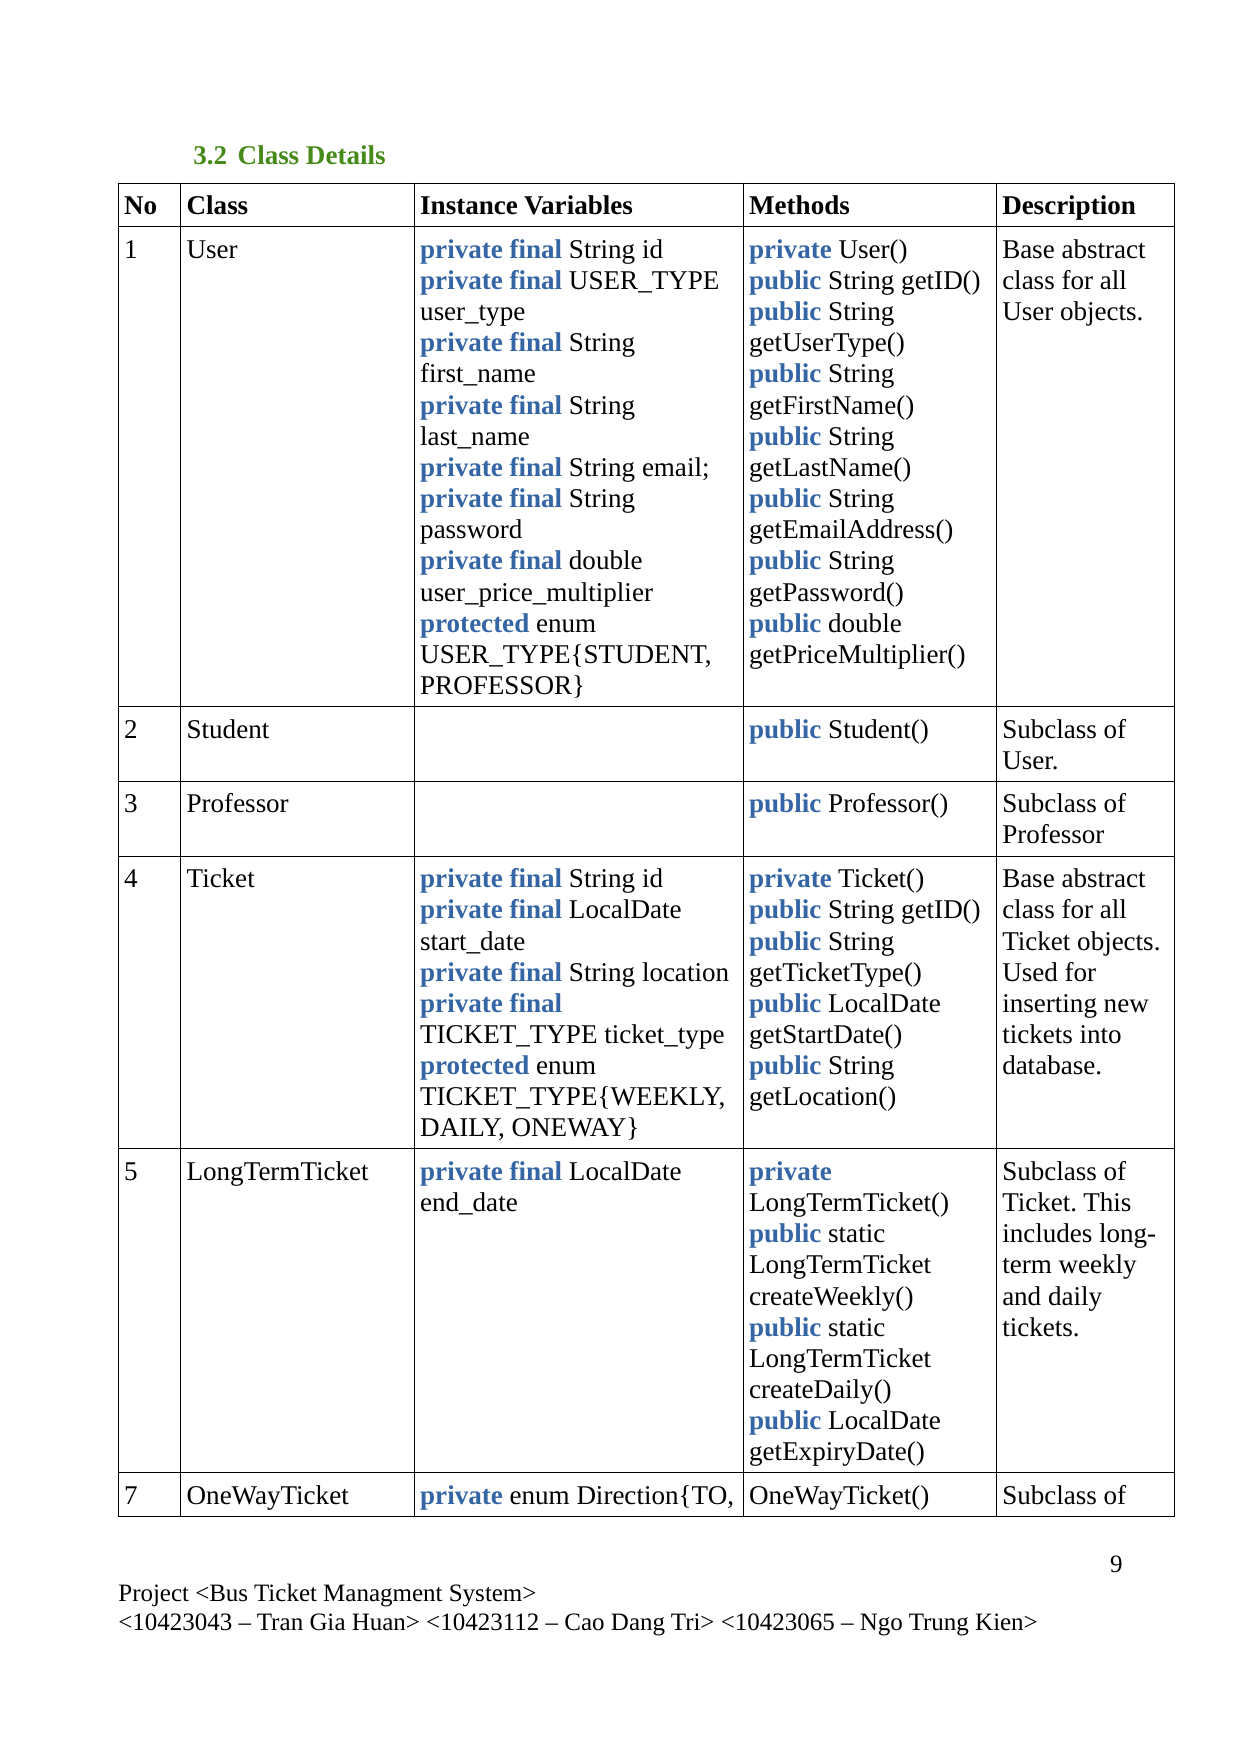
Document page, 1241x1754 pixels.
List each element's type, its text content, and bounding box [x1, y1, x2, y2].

table_cell [415, 707, 743, 781]
table_cell LongTermTicket [181, 1149, 414, 1472]
table_header Description [997, 184, 1174, 226]
table_cell 5 [119, 1149, 180, 1472]
table_cell Base abstract class for all User objects. [997, 227, 1174, 706]
table_cell 3 [119, 782, 180, 856]
table_cell private Ticket() public String getID() public String getTicketType() public LocalDate getStartDate() public String getLocation() [744, 857, 996, 1148]
table_cell 4 [119, 857, 180, 1148]
table_cell private User() public String getID() public String getUserType() public String getFirstName() public String getLastName() public String getEmailAddress() public String getPassword() public double getPriceMultiplier() [744, 227, 996, 706]
table_header Instance Variables [415, 184, 743, 226]
table_cell private final String id private final USER_TYPE user_type private final String first_name private final String last_name private final String email; private final String password private final double user_price_multiplier protected enum USER_TYPE{STUDENT, PROFESSOR} [415, 227, 743, 706]
table_cell OneWayTicket() [744, 1473, 996, 1516]
table_cell Subclass of [997, 1473, 1174, 1516]
table_cell private LongTermTicket() public static LongTermTicket createWeekly() public static LongTermTicket createDaily() public LocalDate getExpiryDate() [744, 1149, 996, 1472]
table_cell public Professor() [744, 782, 996, 856]
table_header Methods [744, 184, 996, 226]
table_cell 1 [119, 227, 180, 706]
table_cell Professor [181, 782, 414, 856]
table_cell [415, 782, 743, 856]
table_cell OneWayTicket [181, 1473, 414, 1516]
table_cell public Student() [744, 707, 996, 781]
table_cell Base abstract class for all Ticket objects. Used for inserting new tickets into database. [997, 857, 1174, 1148]
table_cell private enum Direction{TO, [415, 1473, 743, 1516]
table_cell Student [181, 707, 414, 781]
table_header No [119, 184, 180, 226]
table_cell Subclass of User. [997, 707, 1174, 781]
table_cell 7 [119, 1473, 180, 1516]
table_cell 2 [119, 707, 180, 781]
table_cell Subclass of Ticket. This includes long-term weekly and daily tickets. [997, 1149, 1174, 1472]
table_cell private final LocalDate end_date [415, 1149, 743, 1472]
table_cell Subclass of Professor [997, 782, 1174, 856]
table_header Class [181, 184, 414, 226]
table_cell Ticket [181, 857, 414, 1148]
subtitle Class Details [193, 139, 1122, 170]
table_cell User [181, 227, 414, 706]
table_cell private final String id private final LocalDate start_date private final String location private final TICKET_TYPE ticket_type protected enum TICKET_TYPE{WEEKLY, DAILY, ONEWAY} [415, 857, 743, 1148]
